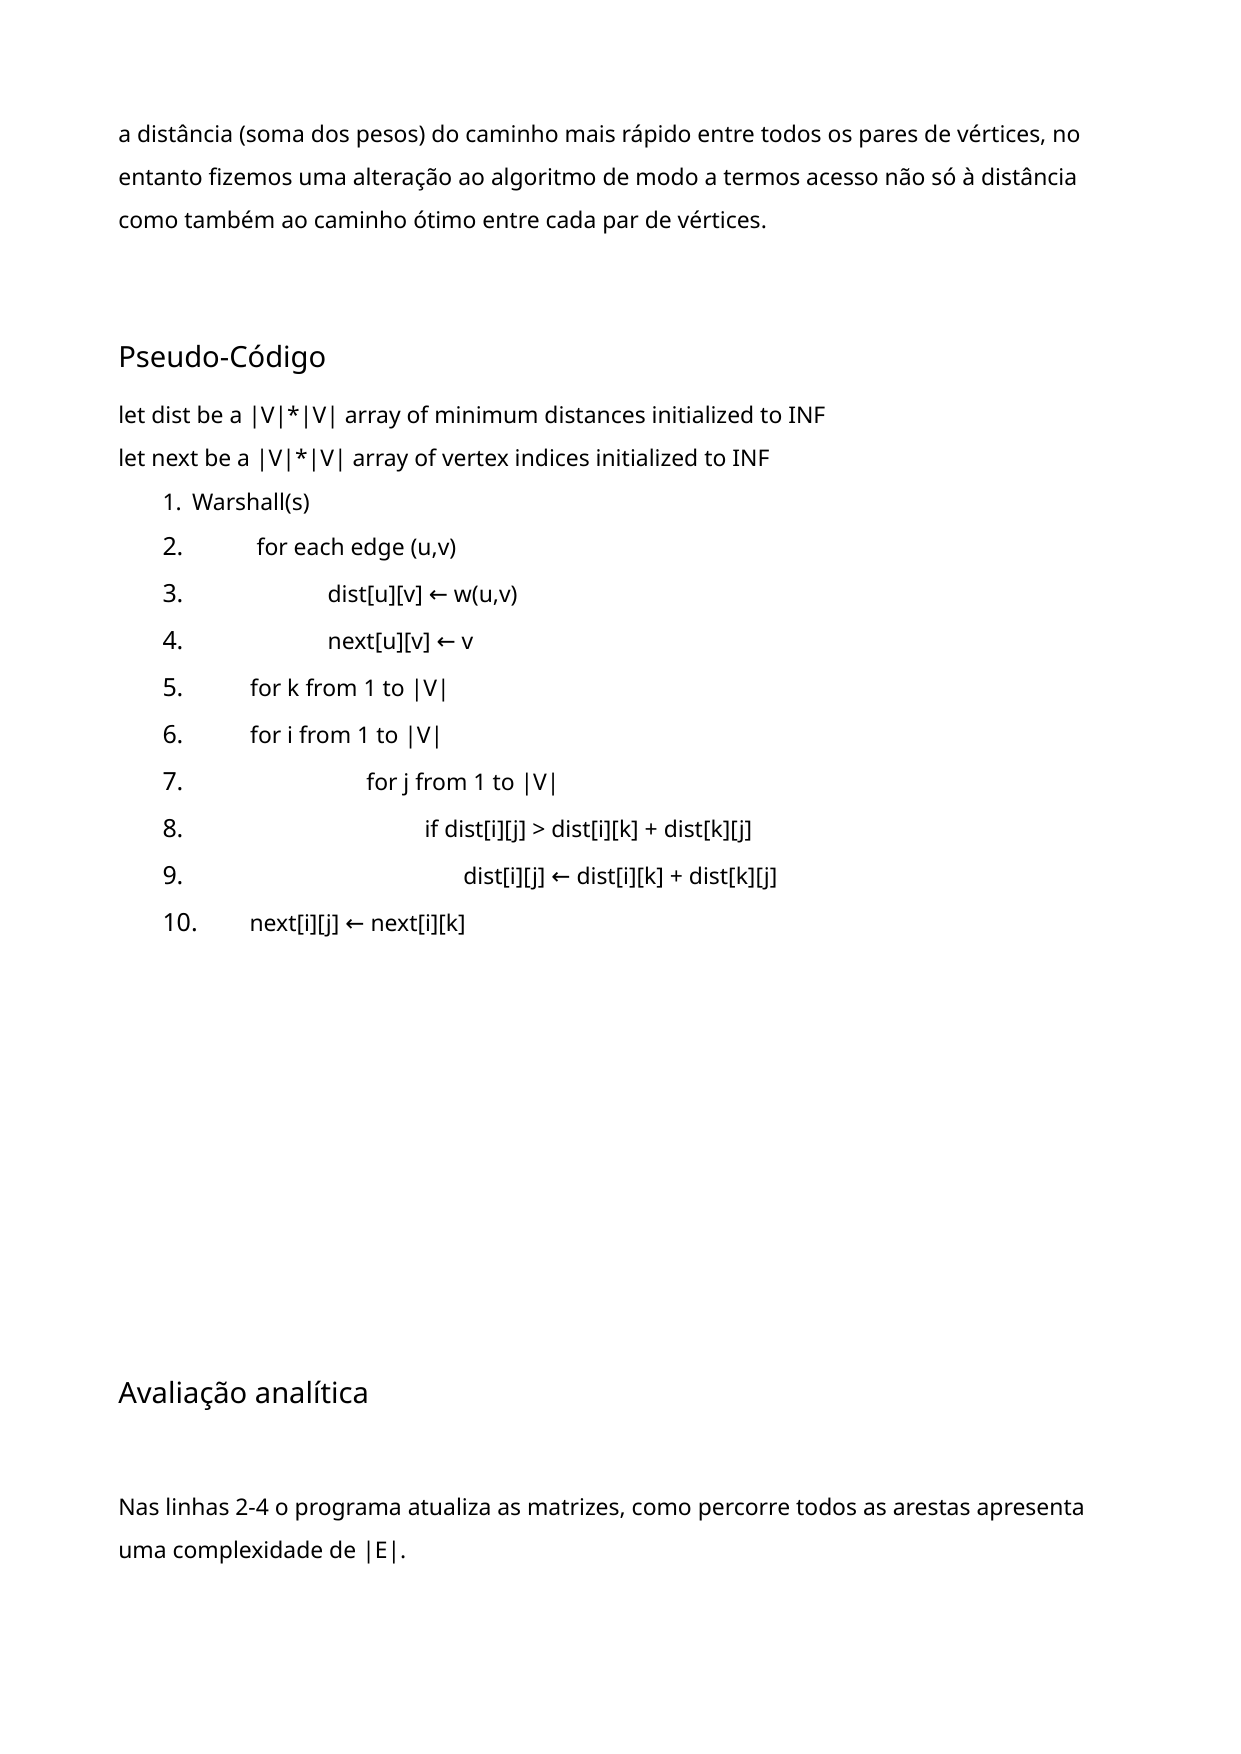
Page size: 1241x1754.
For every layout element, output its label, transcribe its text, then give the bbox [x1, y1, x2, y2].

text let next be a |V|*|V| array of vertex indices initialized to INF [118, 442, 1122, 474]
text let dist be a |V|*|V| array of minimum distances initialized to INF [118, 399, 1122, 431]
subtitle Pseudo-Código [118, 336, 1122, 376]
list dist[u][v] ← w(u,v) [162, 576, 1122, 610]
list Warshall(s) [162, 486, 1122, 517]
list for each edge (u,v) [162, 529, 1122, 563]
text Nas linhas 2-4 o programa atualiza as matrizes, como percorre todos as arestas apresenta uma complexidade de |E|. [118, 1491, 1122, 1566]
list for j from 1 to |V| [162, 763, 1122, 798]
list for i from 1 to |V| [162, 717, 1122, 751]
list if dist[i][j] > dist[i][k] + dist[k][j] [162, 811, 1122, 844]
text a distância (soma dos pesos) do caminho mais rápido entre todos os pares de vértices, no entanto fizemos uma alteração ao algoritmo de modo a termos acesso não só à distância como também ao caminho ótimo entre cada par de vértices. [118, 118, 1122, 236]
list next[u][v] ← v [162, 623, 1122, 657]
list dist[i][j] ← dist[i][k] + dist[k][j] [162, 857, 1122, 892]
list for k from 1 to |V| [162, 669, 1122, 704]
list next[i][j] ← next[i][k] [162, 904, 1122, 938]
subtitle Avaliação analítica [118, 1373, 1122, 1412]
